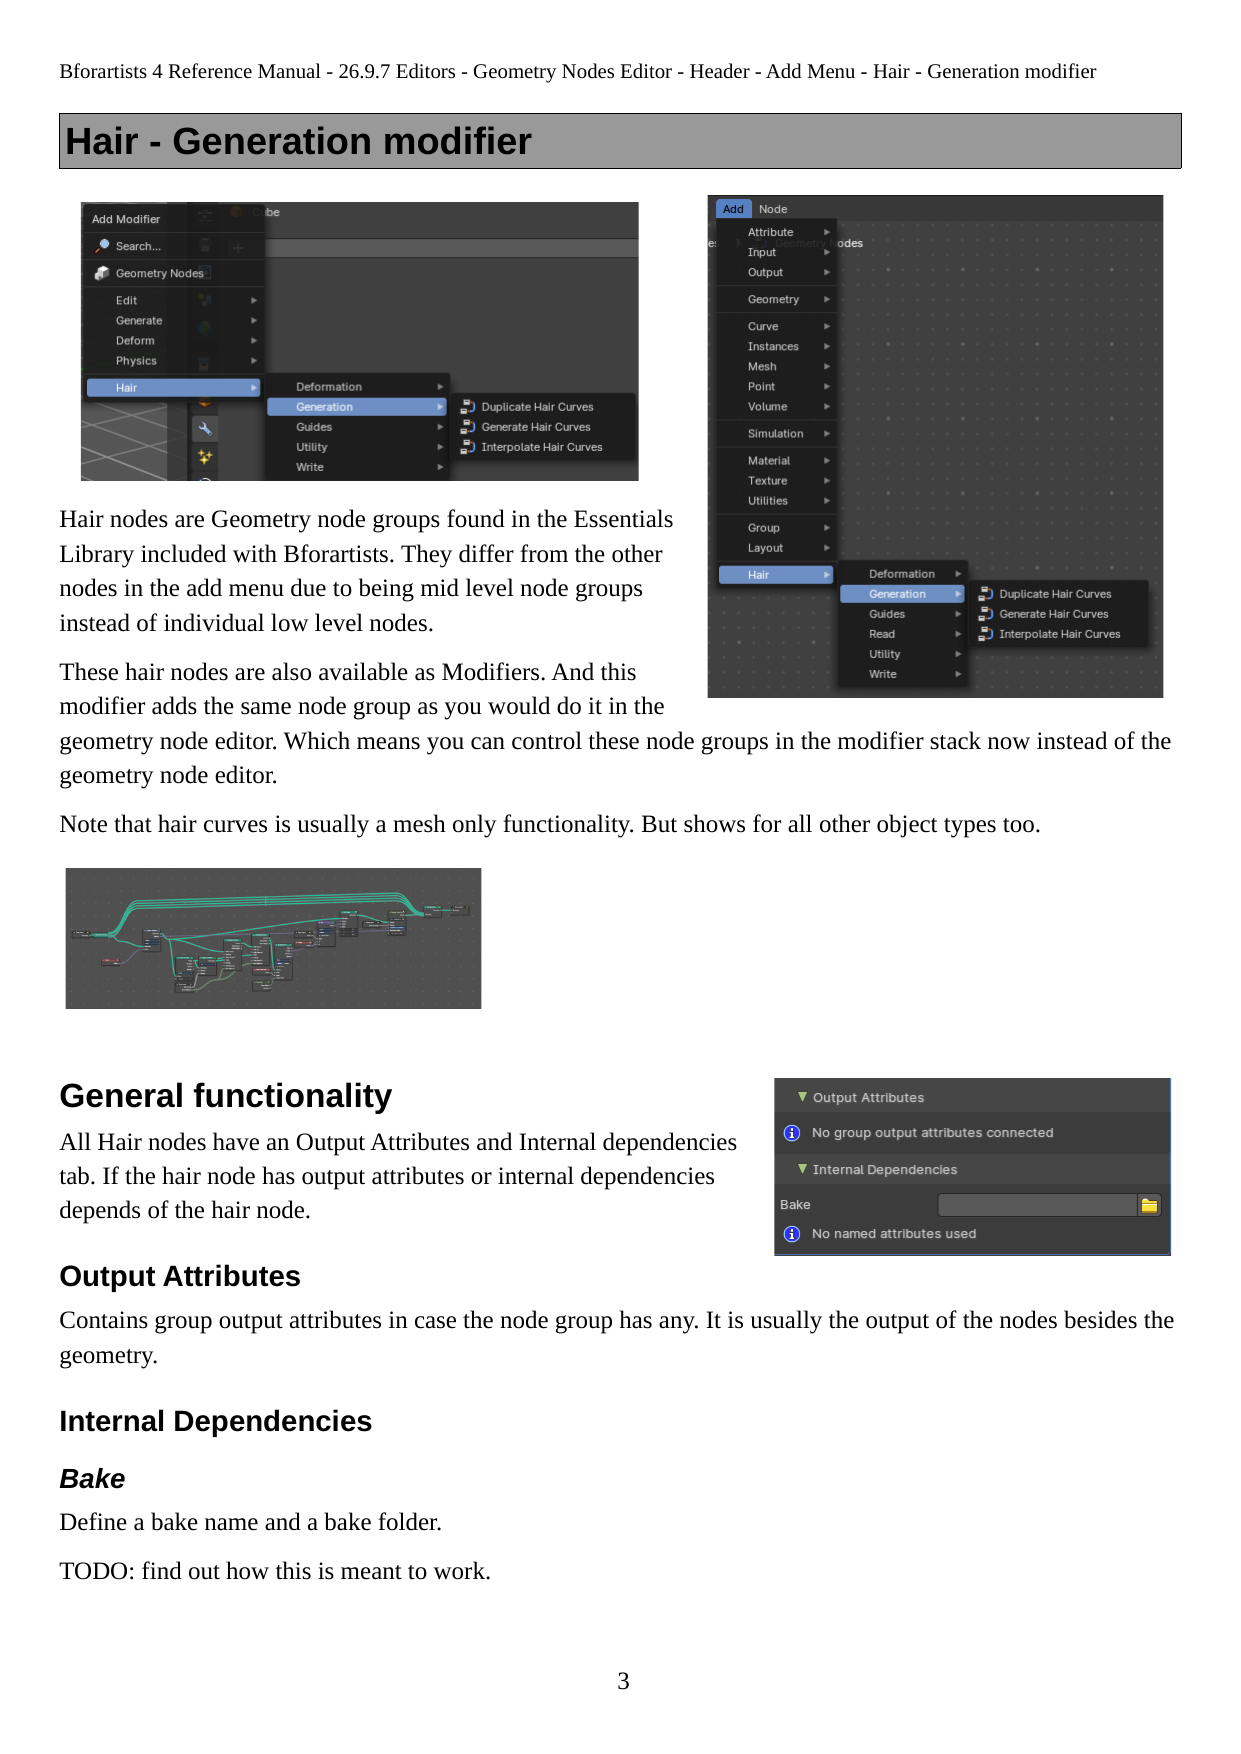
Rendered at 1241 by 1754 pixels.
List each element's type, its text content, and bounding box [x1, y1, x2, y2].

text Contains group output attributes in case the node group has any. It is usually the output of the nodes besides the geometry. [59, 1305, 1181, 1369]
picture [80, 202, 639, 481]
text TODO: find out how this is meant to work. [59, 1556, 1181, 1584]
text These hair nodes are also available as Modifiers. And this modifier adds the same node group as you would do it in the geometry node editor. Which means you can control these node groups in the modifier stack now instead of the geometry node editor. [59, 657, 1181, 789]
picture [707, 195, 1164, 698]
subtitle Internal Dependencies [59, 1403, 1181, 1437]
text Hair nodes are Geometry node groups found in the Essentials Library included with Bforartists. They differ from the other nodes in the add menu due to being mid level node groups instead of individual low level nodes. [59, 491, 707, 636]
subtitle Bake [59, 1462, 1181, 1494]
subtitle General functionality [59, 1075, 1181, 1114]
picture [774, 1078, 1172, 1256]
text Define a bake name and a bake folder. [59, 1507, 1181, 1535]
picture [65, 868, 482, 1009]
text All Hair nodes have an Output Attributes and Internal dependencies tab. If the hair node has output attributes or internal dependencies depends of the hair node. [59, 1127, 774, 1224]
table_header Hair - Generation modifier [60, 114, 1181, 168]
subtitle Output Attributes [59, 1259, 1181, 1293]
text Note that hair curves is usually a mesh only functionality. But shows for all other object types too. [59, 809, 1181, 838]
